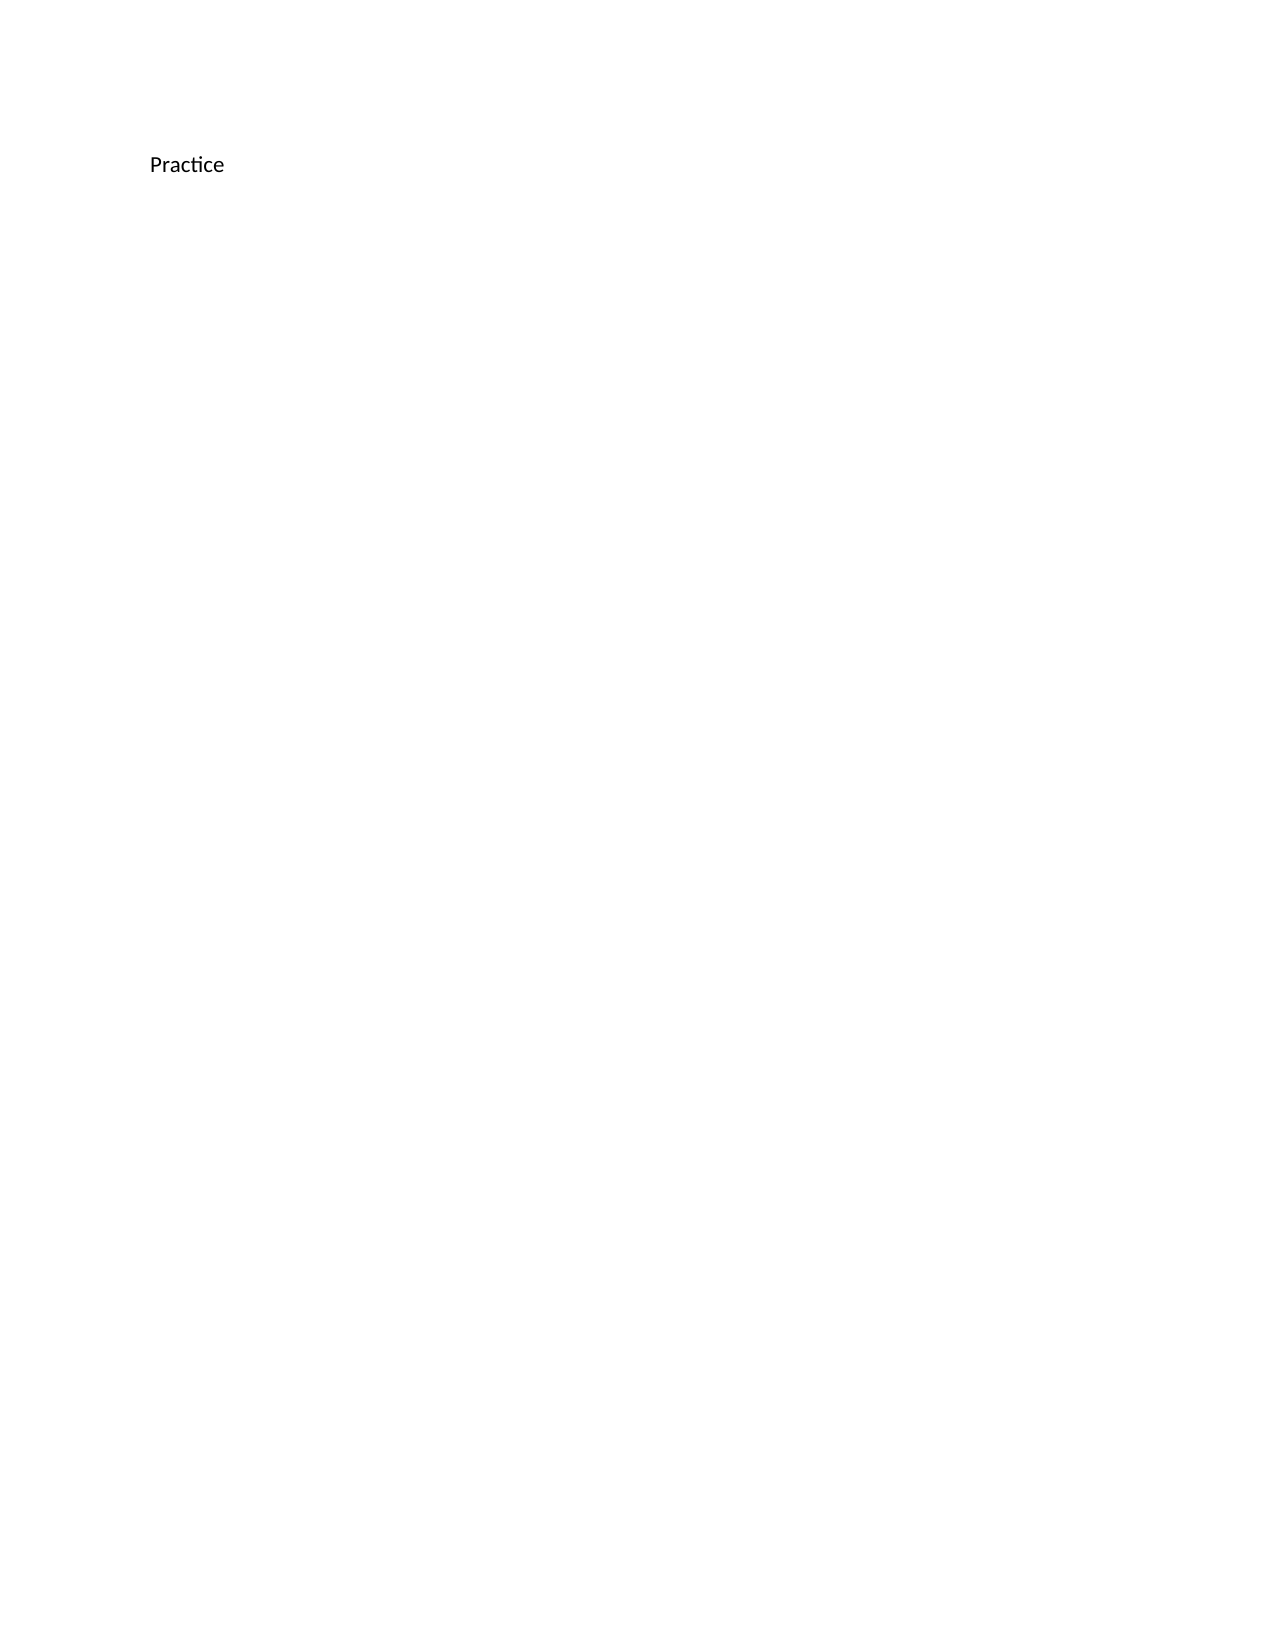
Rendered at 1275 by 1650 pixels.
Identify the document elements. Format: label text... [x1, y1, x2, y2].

text Practice [150, 150, 1125, 178]
